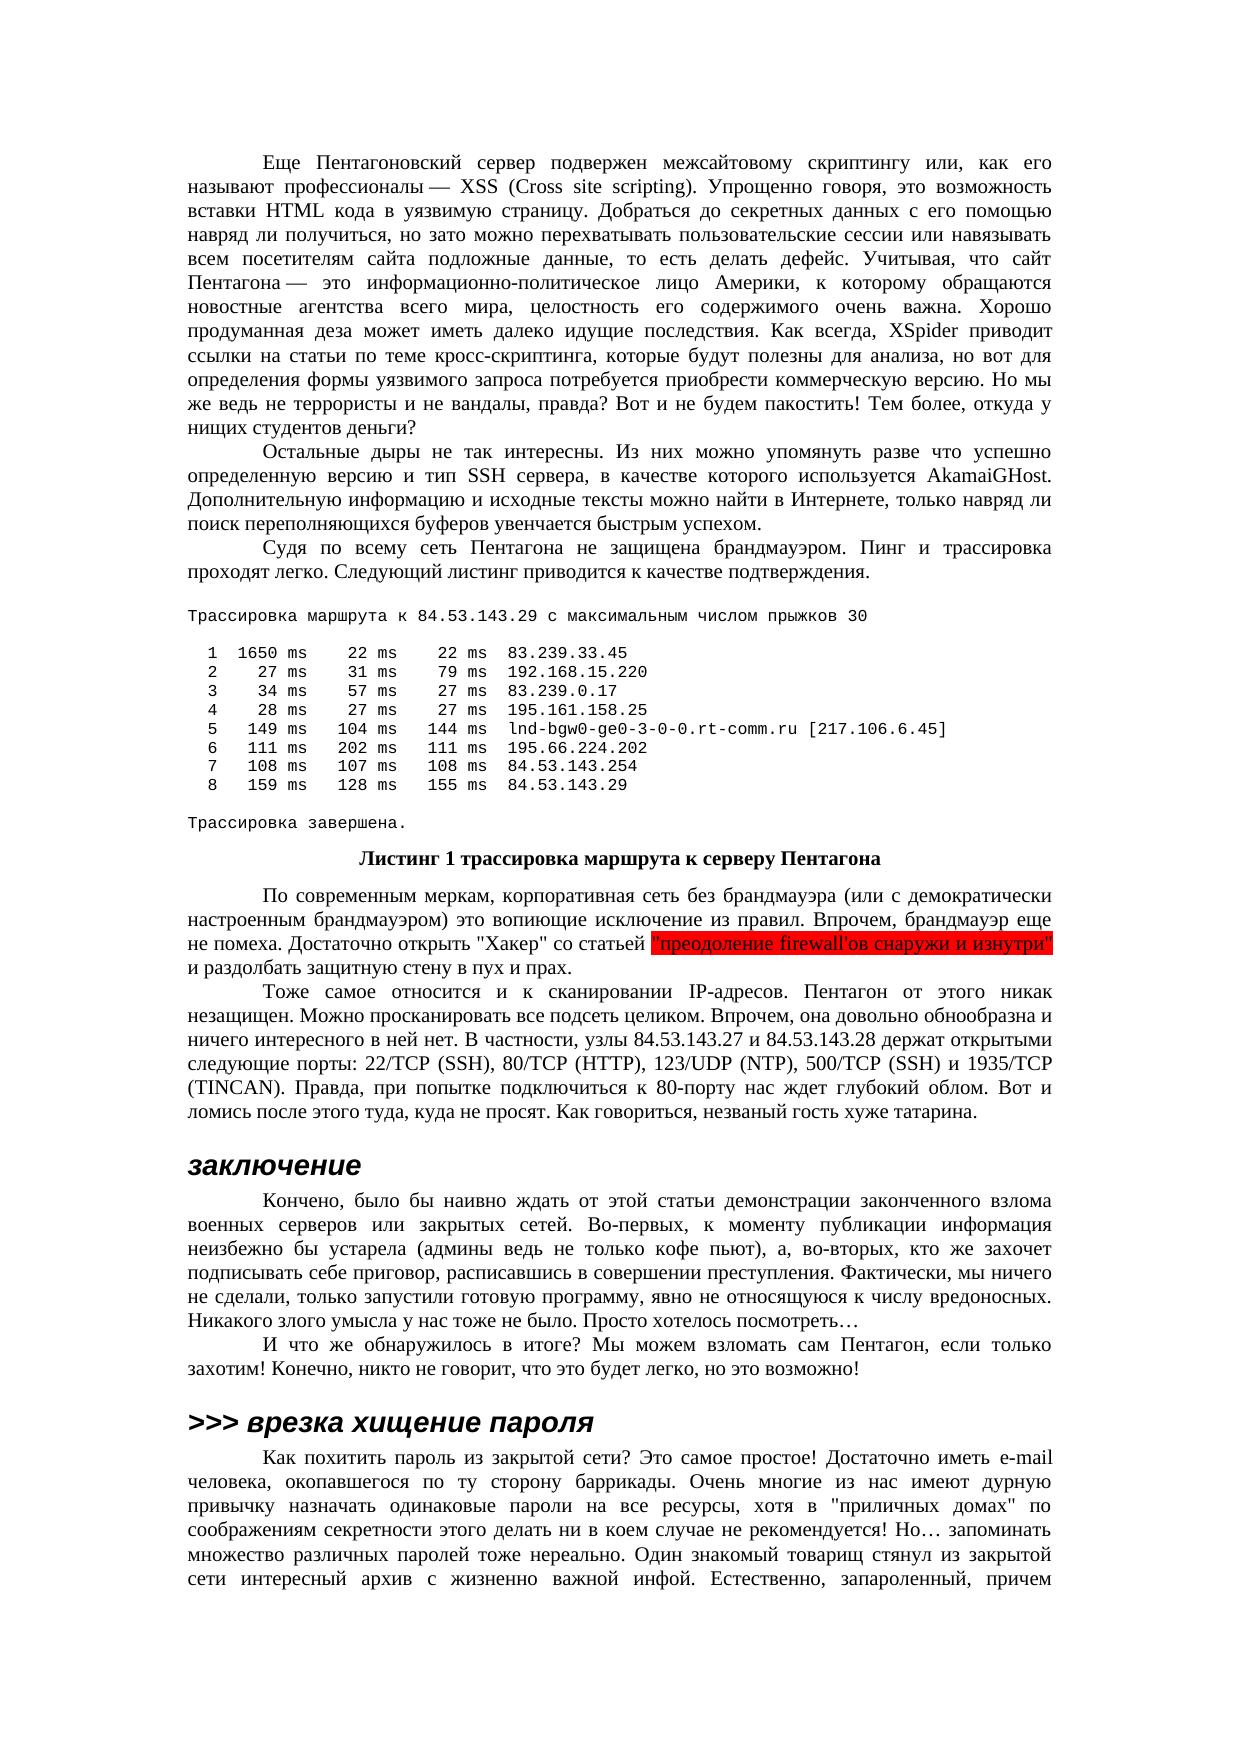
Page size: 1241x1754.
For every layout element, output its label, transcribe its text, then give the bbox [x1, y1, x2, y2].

text Еще Пентагоновский сервер подвержен межсайтовому скриптингу или, как его называют профессионалы — XSS (Cross site scripting). Упрощенно говоря, это возможность вставки HTML кода в уязвимую страницу. Добраться до секретных данных с его помощью навряд ли получиться, но зато можно перехватывать пользовательские сессии или навязывать всем посетителям сайта подложные данные, то есть делать дефейс. Учитывая, что сайт Пентагона — это информационно-политическое лицо Америки, к которому обращаются новостные агентства всего мира, целостность его содержимого очень важна. Хорошо продуманная деза может иметь далеко идущие последствия. Как всегда, XSpider приводит ссылки на статьи по теме кросс-скриптинга, которые будут полезны для анализа, но вот для определения формы уязвимого запроса потребуется приобрести коммерческую версию. Но мы же ведь не террористы и не вандалы, правда? Вот и не будем пакостить! Тем более, откуда у нищих студентов деньги? [187, 150, 1053, 439]
text Трассировка маршрута к 84.53.143.29 с максимальным числом прыжков 30 [187, 607, 1053, 626]
text Трассировка завершена. [187, 814, 1053, 833]
text Кончено, было бы наивно ждать от этой статьи демонстрации законченного взлома военных серверов или закрытых сетей. Во-первых, к моменту публикации информация неизбежно бы устарела (админы ведь не только кофе пьют), а, во-вторых, кто же захочет подписывать себе приговор, расписавшись в совершении преступления. Фактически, мы ничего не сделали, только запустили готовую программу, явно не относящуюся к числу вредоносных. Никакого злого умысла у нас тоже не было. Просто хотелось посмотреть… [187, 1188, 1053, 1332]
subtitle заключение [187, 1148, 1053, 1182]
text 8 159 ms 128 ms 155 ms 84.53.143.29 [187, 777, 1053, 796]
text Остальные дыры не так интересны. Из них можно упомянуть разве что успешно определенную версию и тип SSH сервера, в качестве которого используется AkamaiGHost. Дополнительную информацию и исходные тексты можно найти в Интернете, только навряд ли поиск переполняющихся буферов увенчается быстрым успехом. [187, 439, 1053, 535]
text 7 108 ms 107 ms 108 ms 84.53.143.254 [187, 758, 1053, 777]
text И что же обнаружилось в итоге? Мы можем взломать сам Пентагон, если только захотим! Конечно, никто не говорит, что это будет легко, но это возможно! [187, 1332, 1053, 1380]
text 4 28 ms 27 ms 27 ms 195.161.158.25 [187, 701, 1053, 720]
text По современным меркам, корпоративная сеть без брандмауэра (или с демократически настроенным брандмауэром) это вопиющие исключение из правил. Впрочем, брандмауэр еще не помеха. Достаточно открыть "Хакер" со статьей "преодоление firewall'ов снаружи и изнутри" и раздолбать защитную стену в пух и прах. [187, 882, 1053, 979]
text 1 1650 ms 22 ms 22 ms 83.239.33.45 [187, 645, 1053, 664]
text 3 34 ms 57 ms 27 ms 83.239.0.17 [187, 683, 1053, 701]
text 6 111 ms 202 ms 111 ms 195.66.224.202 [187, 739, 1053, 758]
text Листинг 1 трассировка маршрута к серверу Пентагона [187, 846, 1053, 870]
text 2 27 ms 31 ms 79 ms 192.168.15.220 [187, 664, 1053, 683]
text Тоже самое относится и к сканировании IP-адресов. Пентагон от этого никак незащищен. Можно просканировать все подсеть целиком. Впрочем, она довольно обнообразна и ничего интересного в ней нет. В частности, узлы 84.53.143.27 и 84.53.143.28 держат открытыми следующие порты: 22/TCP (SSH), 80/TCP (HTTP), 123/UDP (NTP), 500/TCP (SSH) и 1935/TCP (TINCAN). Правда, при попытке подключиться к 80-порту нас ждет глубокий облом. Вот и ломись после этого туда, куда не просят. Как говориться, незваный гость хуже татарина. [187, 979, 1053, 1123]
text Судя по всему сеть Пентагона не защищена брандмауэром. Пинг и трассировка проходят легко. Следующий листинг приводится к качестве подтверждения. [187, 535, 1053, 583]
text Как похитить пароль из закрытой сети? Это самое простое! Достаточно иметь e-mail человека, окопавшегося по ту сторону баррикады. Очень многие из нас имеют дурную привычку назначать одинаковые пароли на все ресурсы, хотя в "приличных домах" по соображениям секретности этого делать ни в коем случае не рекомендуется! Но… запоминать множество различных паролей тоже нереально. Один знакомый товарищ стянул из закрытой сети интересный архив с жизненно важной инфой. Естественно, запароленный, причем [187, 1445, 1053, 1589]
subtitle >>> врезка хищение пароля [187, 1405, 1053, 1439]
text 5 149 ms 104 ms 144 ms lnd-bgw0-ge0-3-0-0.rt-comm.ru [217.106.6.45] [187, 720, 1053, 739]
